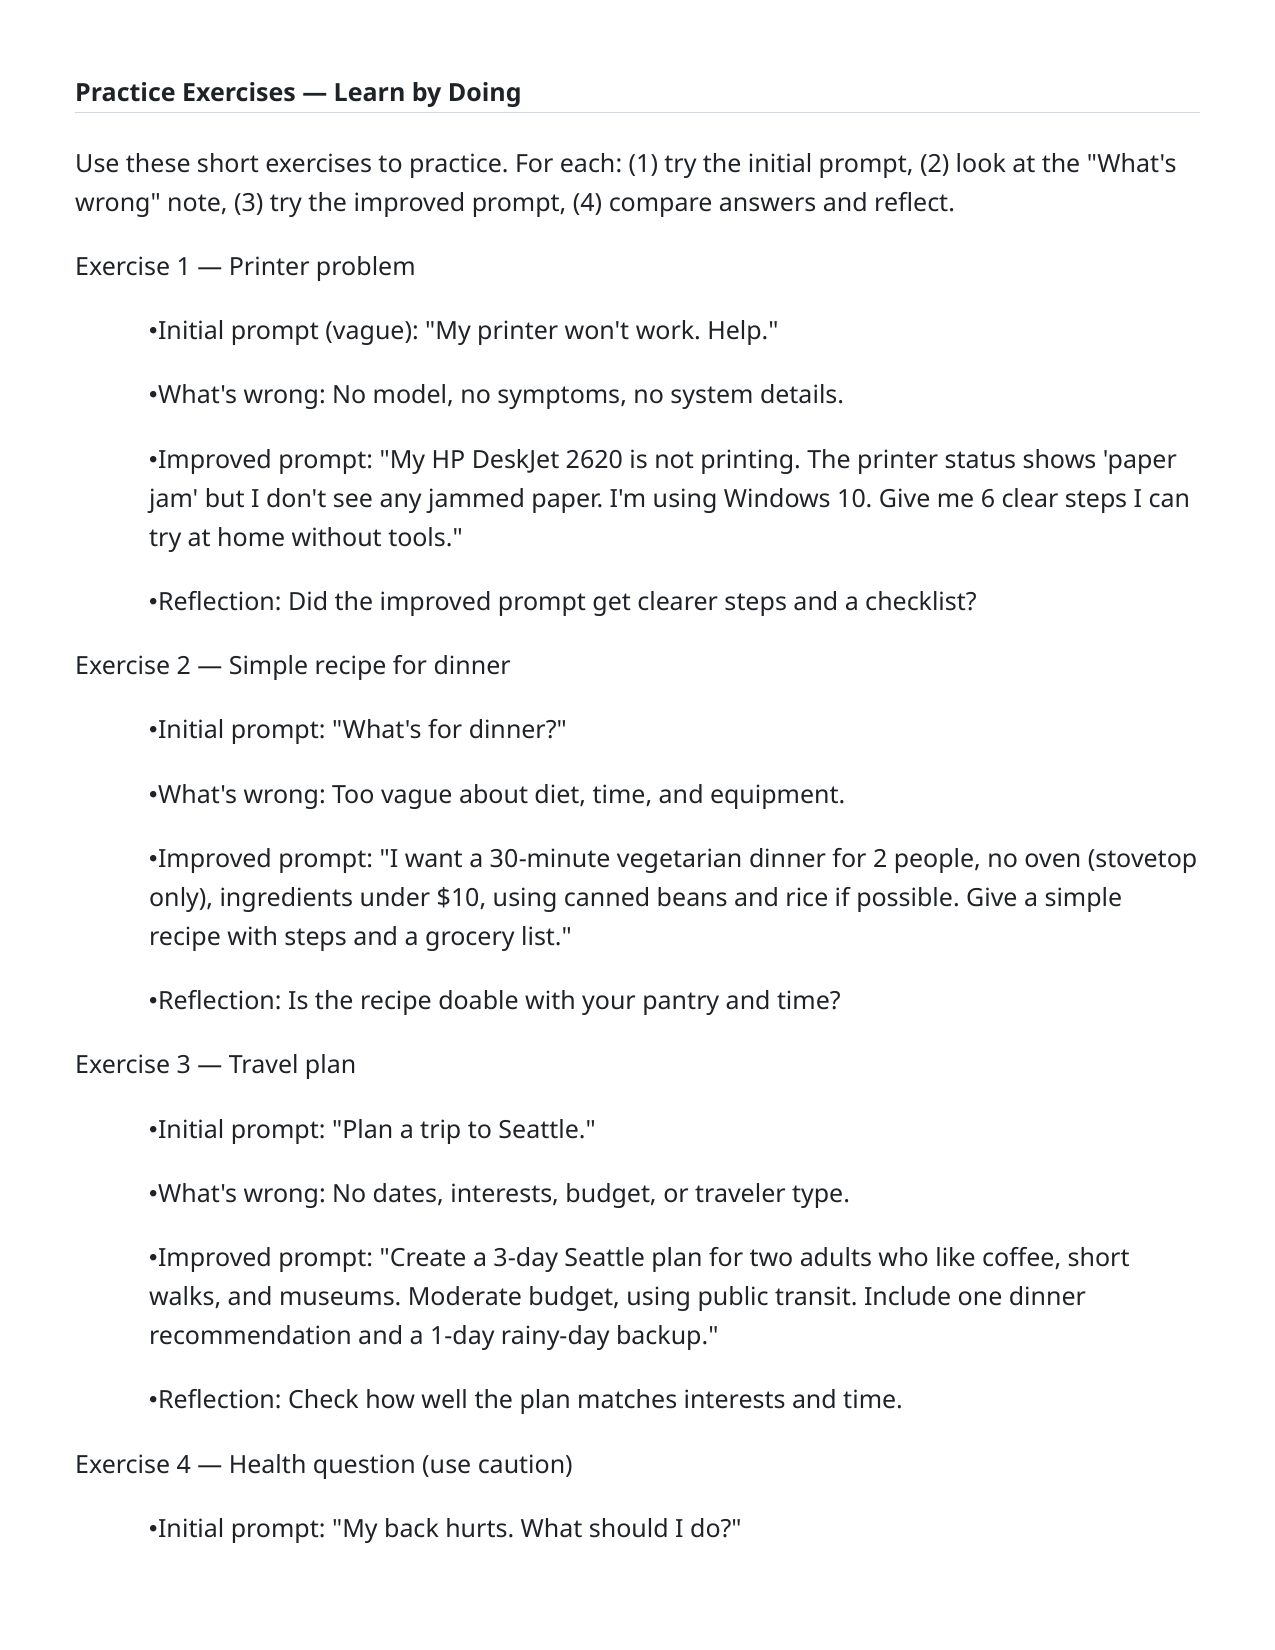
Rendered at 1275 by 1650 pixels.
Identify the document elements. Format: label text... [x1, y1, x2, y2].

text Exercise 3 — Travel plan [75, 1047, 1200, 1081]
list What's wrong: Too vague about diet, time, and equipment. [75, 776, 1200, 810]
list What's wrong: No dates, interests, budget, or traveler type. [75, 1176, 1200, 1209]
list Initial prompt (vague): "My printer won't work. Help." [75, 313, 1200, 347]
list Reflection: Did the improved prompt get clearer steps and a checklist? [75, 584, 1200, 618]
list Reflection: Check how well the plan matches interests and time. [75, 1382, 1200, 1416]
text Exercise 4 — Health question (use caution) [75, 1446, 1200, 1480]
list Improved prompt: "My HP DeskJet 2620 is not printing. The printer status shows 'paper jam' but I don't see any jammed paper. I'm using Windows 10. Give me 6 clear steps I can try at home without tools." [75, 441, 1200, 554]
list Initial prompt: "What's for dinner?" [75, 712, 1200, 746]
text Use these short exercises to practice. For each: (1) try the initial prompt, (2) look at the "What's wrong" note, (3) try the improved prompt, (4) compare answers and reflect. [75, 146, 1200, 219]
list What's wrong: No model, no symptoms, no system details. [75, 377, 1200, 411]
list Initial prompt: "My back hurts. What should I do?" [75, 1511, 1200, 1544]
list Initial prompt: "Plan a trip to Seattle." [75, 1111, 1200, 1145]
subtitle Practice Exercises — Learn by Doing [75, 75, 1200, 112]
text Exercise 2 — Simple recipe for dinner [75, 648, 1200, 682]
text Exercise 1 — Printer problem [75, 249, 1200, 283]
list Improved prompt: "Create a 3-day Seattle plan for two adults who like coffee, short walks, and museums. Moderate budget, using public transit. Include one dinner recommendation and a 1-day rainy-day backup." [75, 1240, 1200, 1352]
list Reflection: Is the recipe doable with your pantry and time? [75, 983, 1200, 1017]
list Improved prompt: "I want a 30‑minute vegetarian dinner for 2 people, no oven (stovetop only), ingredients under $10, using canned beans and rice if possible. Give a simple recipe with steps and a grocery list." [75, 841, 1200, 953]
